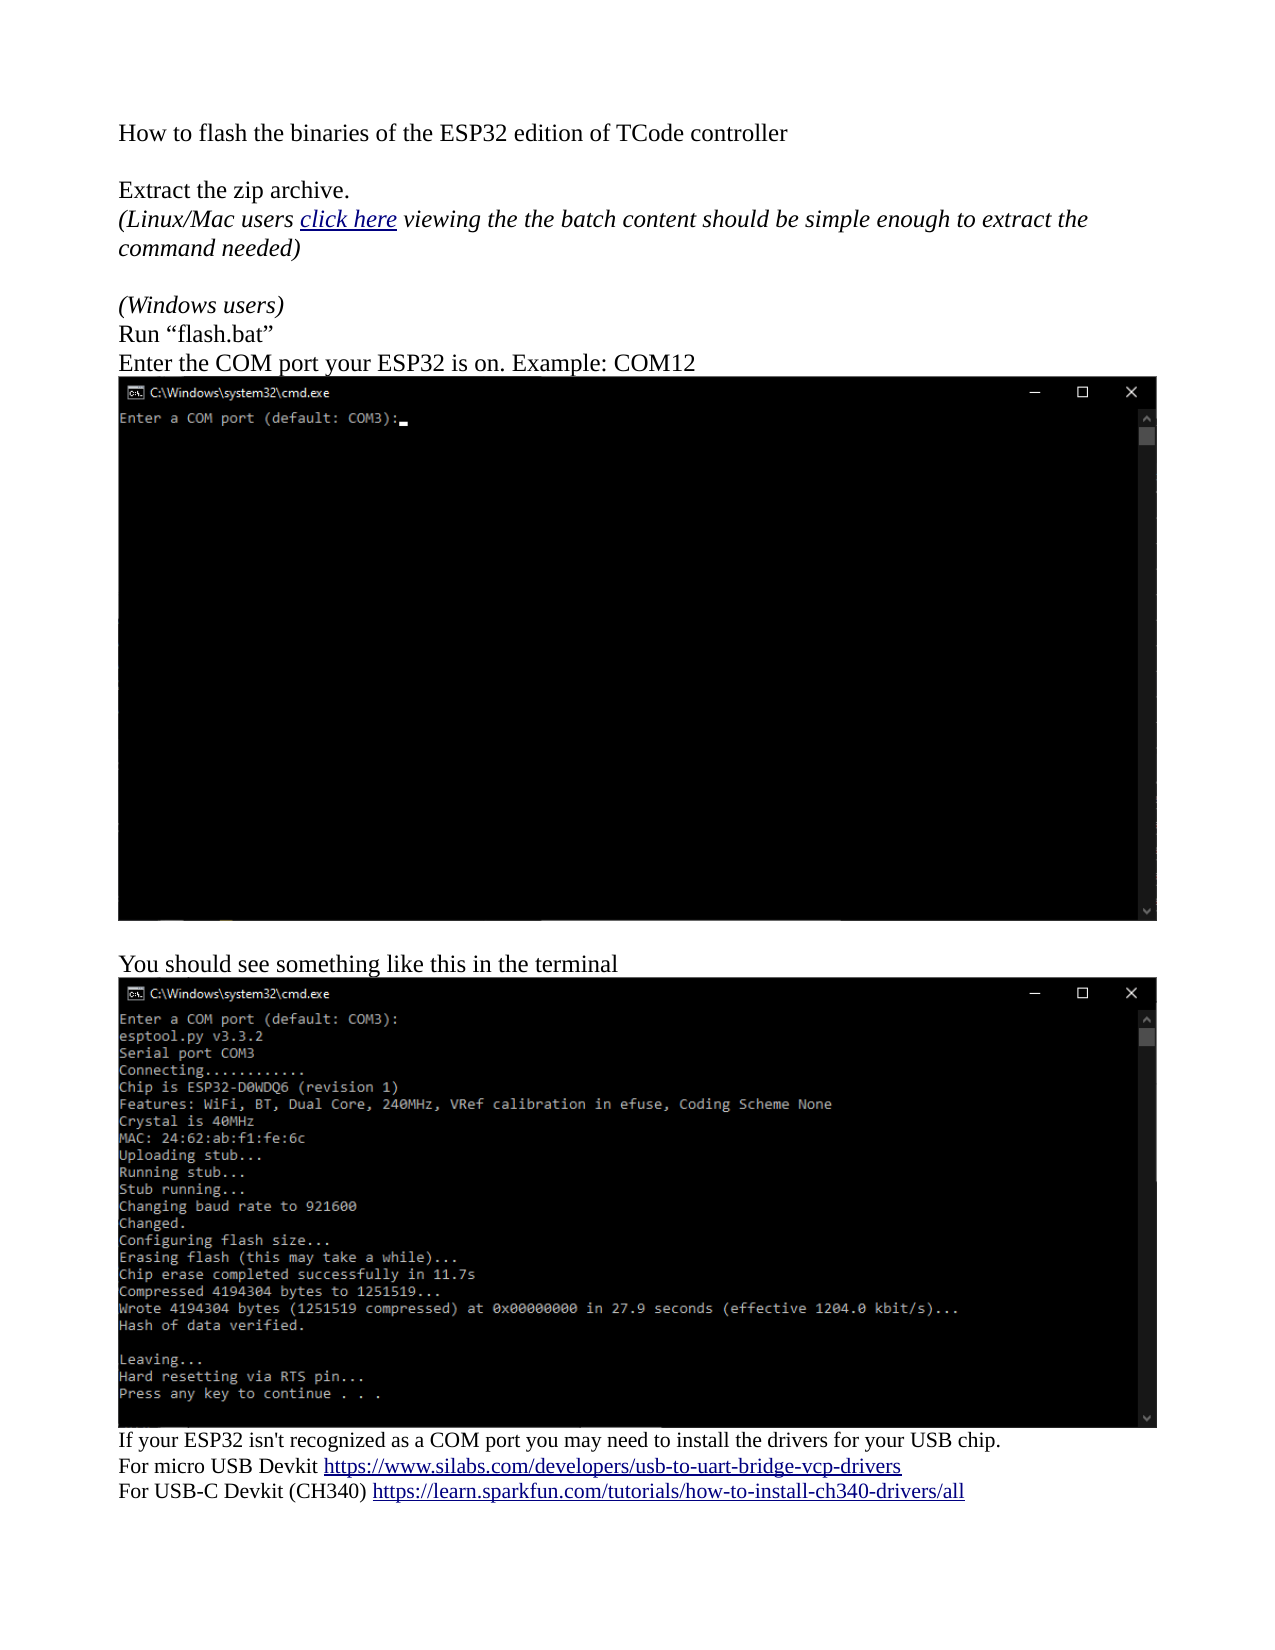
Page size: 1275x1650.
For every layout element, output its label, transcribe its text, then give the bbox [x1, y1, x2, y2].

text (Windows users) [118, 291, 1157, 319]
picture [118, 376, 1157, 921]
text Extract the zip archive. [118, 176, 1157, 204]
text For USB-C Devkit (CH340) https://learn.sparkfun.com/tutorials/how-to-install-ch340-drivers/all [118, 1478, 1157, 1503]
text You should see something like this in the terminal [118, 949, 1157, 977]
picture [118, 977, 1157, 1428]
text If your ESP32 isn't recognized as a COM port you may need to install the drivers for your USB chip. [118, 1428, 1157, 1453]
text (Linux/Mac users click here viewing the the batch content should be simple enough to extract the command needed) [118, 204, 1157, 262]
text For micro USB Devkit https://www.silabs.com/developers/usb-to-uart-bridge-vcp-drivers [118, 1453, 1157, 1478]
text Run “flash.bat” [118, 319, 1157, 348]
text How to flash the binaries of the ESP32 edition of TCode controller [118, 118, 1157, 147]
text Enter the COM port your ESP32 is on. Example: COM12 [118, 348, 1157, 376]
